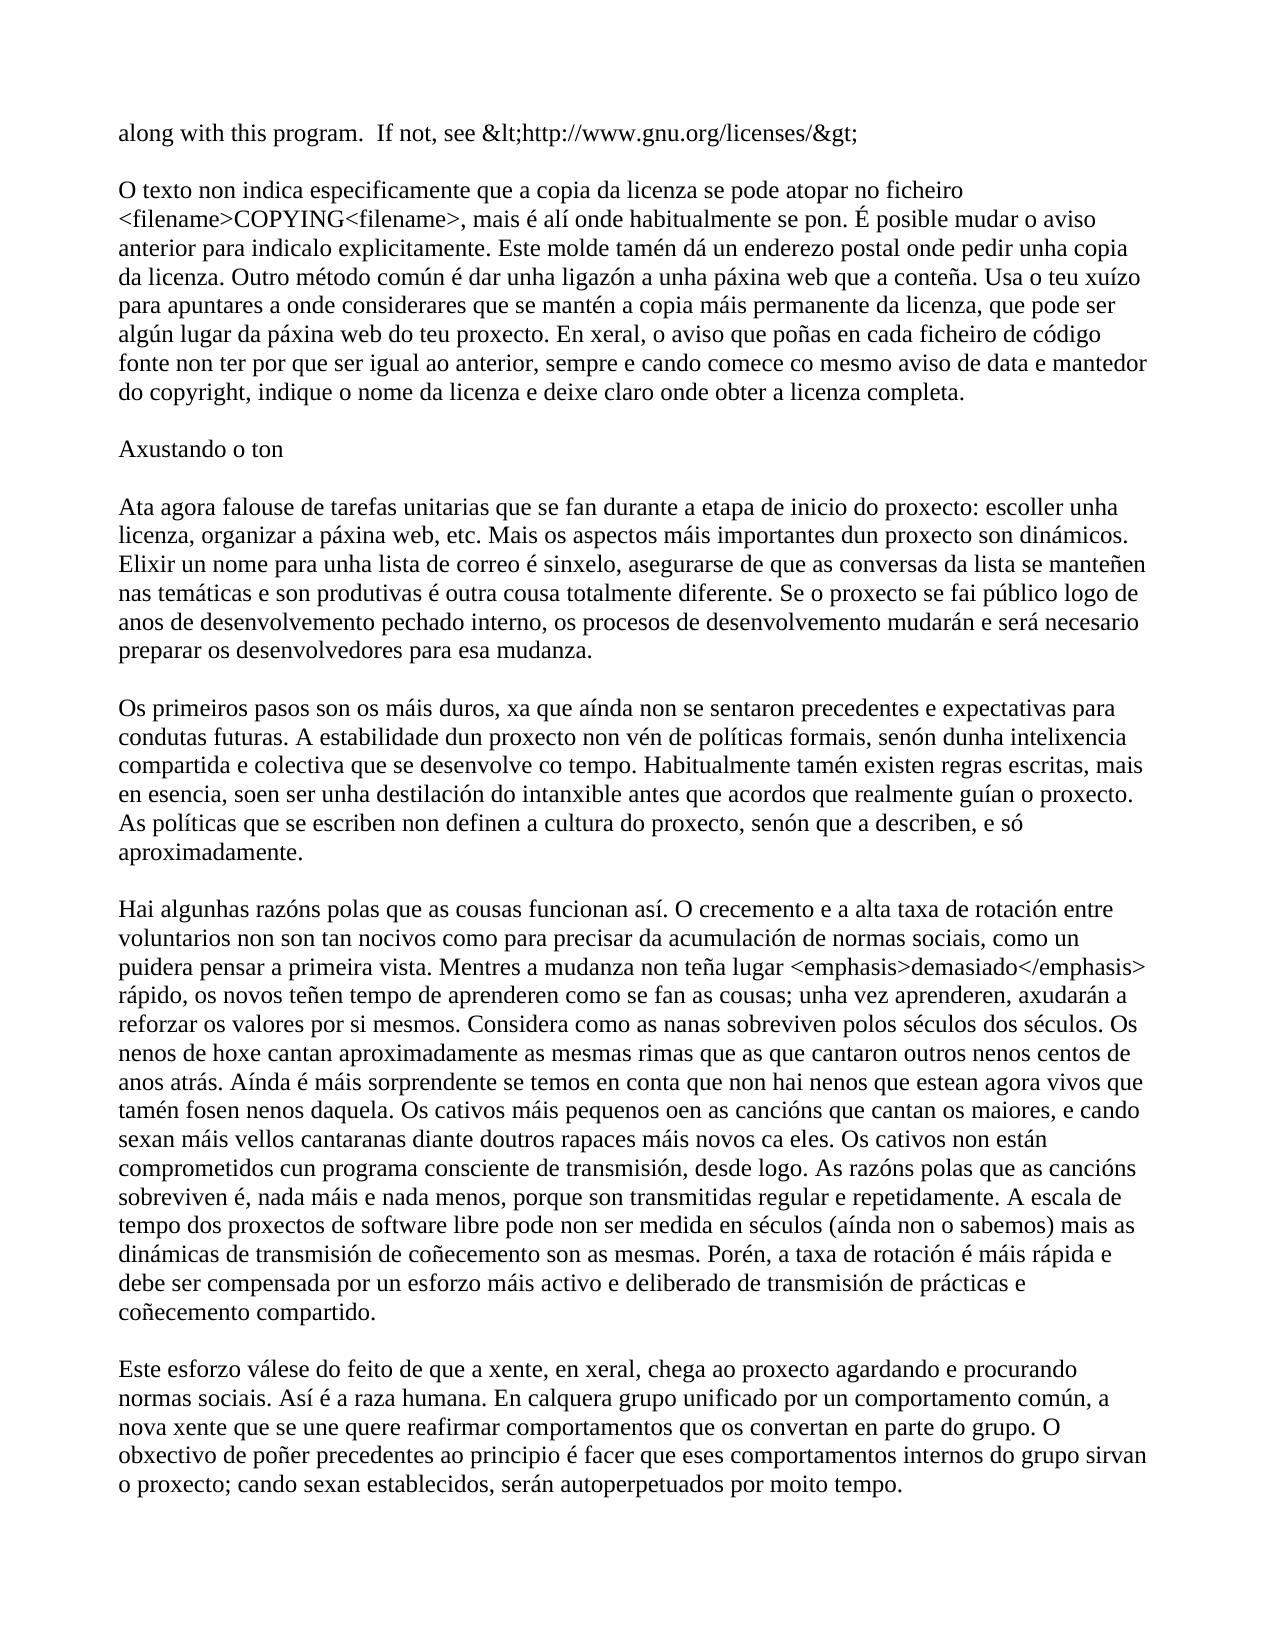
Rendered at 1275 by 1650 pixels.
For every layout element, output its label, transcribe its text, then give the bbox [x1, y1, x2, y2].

text Os primeiros pasos son os máis duros, xa que aínda non se sentaron precedentes e expectativas para condutas futuras. A estabilidade dun proxecto non vén de políticas formais, senón dunha intelixencia compartida e colectiva que se desenvolve co tempo. Habitualmente tamén existen regras escritas, mais en esencia, soen ser unha destilación do intanxible antes que acordos que realmente guían o proxecto. As políticas que se escriben non definen a cultura do proxecto, senón que a describen, e só aproximadamente. [118, 693, 1157, 866]
text Hai algunhas razóns polas que as cousas funcionan así. O crecemento e a alta taxa de rotación entre voluntarios non son tan nocivos como para precisar da acumulación de normas sociais, como un puidera pensar a primeira vista. Mentres a mudanza non teña lugar <emphasis>demasiado</emphasis> rápido, os novos teñen tempo de aprenderen como se fan as cousas; unha vez aprenderen, axudarán a reforzar os valores por si mesmos. Considera como as nanas sobreviven polos séculos dos séculos. Os nenos de hoxe cantan aproximadamente as mesmas rimas que as que cantaron outros nenos centos de anos atrás. Aínda é máis sorprendente se temos en conta que non hai nenos que estean agora vivos que tamén fosen nenos daquela. Os cativos máis pequenos oen as cancións que cantan os maiores, e cando sexan máis vellos cantaranas diante doutros rapaces máis novos ca eles. Os cativos non están comprometidos cun programa consciente de transmisión, desde logo. As razóns polas que as cancións sobreviven é, nada máis e nada menos, porque son transmitidas regular e repetidamente. A escala de tempo dos proxectos de software libre pode non ser medida en séculos (aínda non o sabemos) mais as dinámicas de transmisión de coñecemento son as mesmas. Porén, a taxa de rotación é máis rápida e debe ser compensada por un esforzo máis activo e deliberado de transmisión de prácticas e coñecemento compartido. [118, 894, 1157, 1326]
text along with this program. If not, see &lt;http://www.gnu.org/licenses/&gt; [118, 118, 1157, 147]
text Ata agora falouse de tarefas unitarias que se fan durante a etapa de inicio do proxecto: escoller unha licenza, organizar a páxina web, etc. Mais os aspectos máis importantes dun proxecto son dinámicos. Elixir un nome para unha lista de correo é sinxelo, asegurarse de que as conversas da lista se manteñen nas temáticas e son produtivas é outra cousa totalmente diferente. Se o proxecto se fai público logo de anos de desenvolvemento pechado interno, os procesos de desenvolvemento mudarán e será necesario preparar os desenvolvedores para esa mudanza. [118, 492, 1157, 664]
text Axustando o ton [118, 434, 1157, 463]
text O texto non indica especificamente que a copia da licenza se pode atopar no ficheiro <filename>COPYING<filename>, mais é alí onde habitualmente se pon. É posible mudar o aviso anterior para indicalo explicitamente. Este molde tamén dá un enderezo postal onde pedir unha copia da licenza. Outro método común é dar unha ligazón a unha páxina web que a conteña. Usa o teu xuízo para apuntares a onde considerares que se mantén a copia máis permanente da licenza, que pode ser algún lugar da páxina web do teu proxecto. En xeral, o aviso que poñas en cada ficheiro de código fonte non ter por que ser igual ao anterior, sempre e cando comece co mesmo aviso de data e mantedor do copyright, indique o nome da licenza e deixe claro onde obter a licenza completa. [118, 176, 1157, 406]
text Este esforzo válese do feito de que a xente, en xeral, chega ao proxecto agardando e procurando normas sociais. Así é a raza humana. En calquera grupo unificado por un comportamento común, a nova xente que se une quere reafirmar comportamentos que os convertan en parte do grupo. O obxectivo de poñer precedentes ao principio é facer que eses comportamentos internos do grupo sirvan o proxecto; cando sexan establecidos, serán autoperpetuados por moito tempo. [118, 1354, 1157, 1498]
